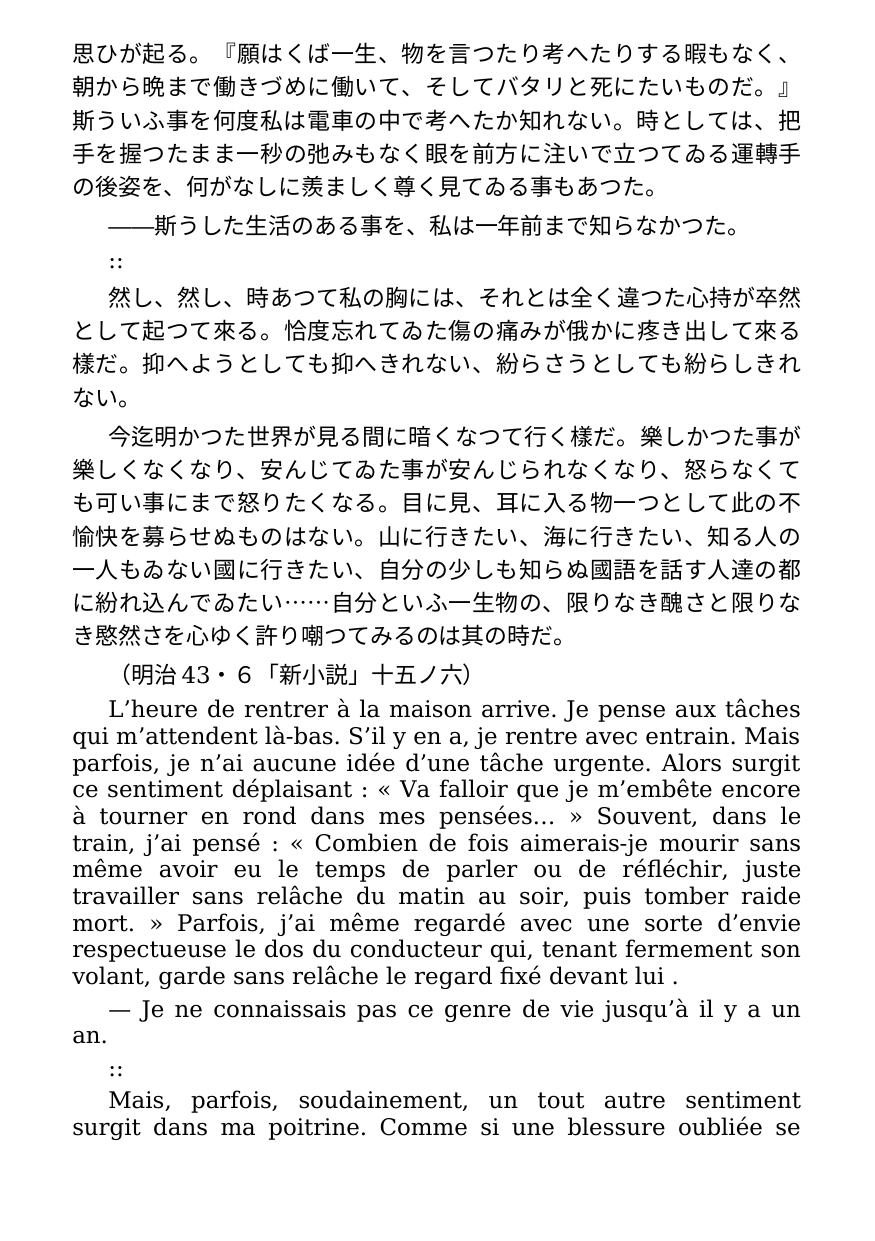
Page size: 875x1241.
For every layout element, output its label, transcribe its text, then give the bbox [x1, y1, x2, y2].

text :: [72, 1055, 802, 1082]
text L’heure de rentrer à la maison arrive. Je pense aux tâches qui m’attendent là-bas. S’il y en a, je rentre avec entrain. Mais parfois, je n’ai aucune idée d’une tâche urgente. Alors surgit ce sentiment déplaisant : « Va falloir que je m’embête encore à tourner en rond dans mes pensées… » Souvent, dans le train, j’ai pensé : « Combien de fois aimerais-je mourir sans même avoir eu le temps de parler ou de réfléchir, juste travailler sans relâche du matin au soir, puis tomber raide mort. » Parfois, j’ai même regardé avec une sorte d’envie respectueuse le dos du conducteur qui, tenant fermement son volant, garde sans relâche le regard fixé devant lui . [72, 696, 802, 990]
text :: [72, 247, 802, 274]
text Mais, parfois, soudainement, un tout autre sentiment surgit dans ma poitrine. Comme si une blessure oubliée se [72, 1088, 802, 1141]
text 今迄明かつた世界が見る間に暗くなつて行く樣だ。樂しかつた事が樂しくなくなり、安んじてゐた事が安んじられなくなり、怒らなくても可い事にまで怒りたくなる。目に見、耳に入る物一つとして此の不愉快を募らせぬものはない。山に行きたい、海に行きたい、知る人の一人もゐない國に行きたい、自分の少しも知らぬ國語を話す人達の都に紛れ込んでゐたい……自分といふ一生物の、限りなき醜さと限りなき愍然さを心ゆく許り嘲つてみるのは其の時だ。 [72, 419, 802, 651]
text （明治43・６「新小説」十五ノ六） [72, 657, 802, 691]
text 思ひが起る。『願はくば一生、物を言つたり考へたりする暇もなく、朝から晩まで働きづめに働いて、そしてバタリと死にたいものだ。』斯ういふ事を何度私は電車の中で考へたか知れない。時としては、把手を握つたまま一秒の弛みもなく眼を前方に注いで立つてゐる運轉手の後姿を、何がなしに羨ましく尊く見てゐる事もあつた。 [72, 36, 802, 202]
text — Je ne connaissais pas ce genre de vie jusqu’à il y a un an. [72, 996, 802, 1049]
text 然し、然し、時あつて私の胸には、それとは全く違つた心持が卒然として起つて來る。恰度忘れてゐた傷の痛みが俄かに疼き出して來る樣だ。抑へようとしても抑へきれない、紛らさうとしても紛らしきれない。 [72, 280, 802, 413]
text ――斯うした生活のある事を、私は一年前まで知らなかつた。 [72, 208, 802, 241]
